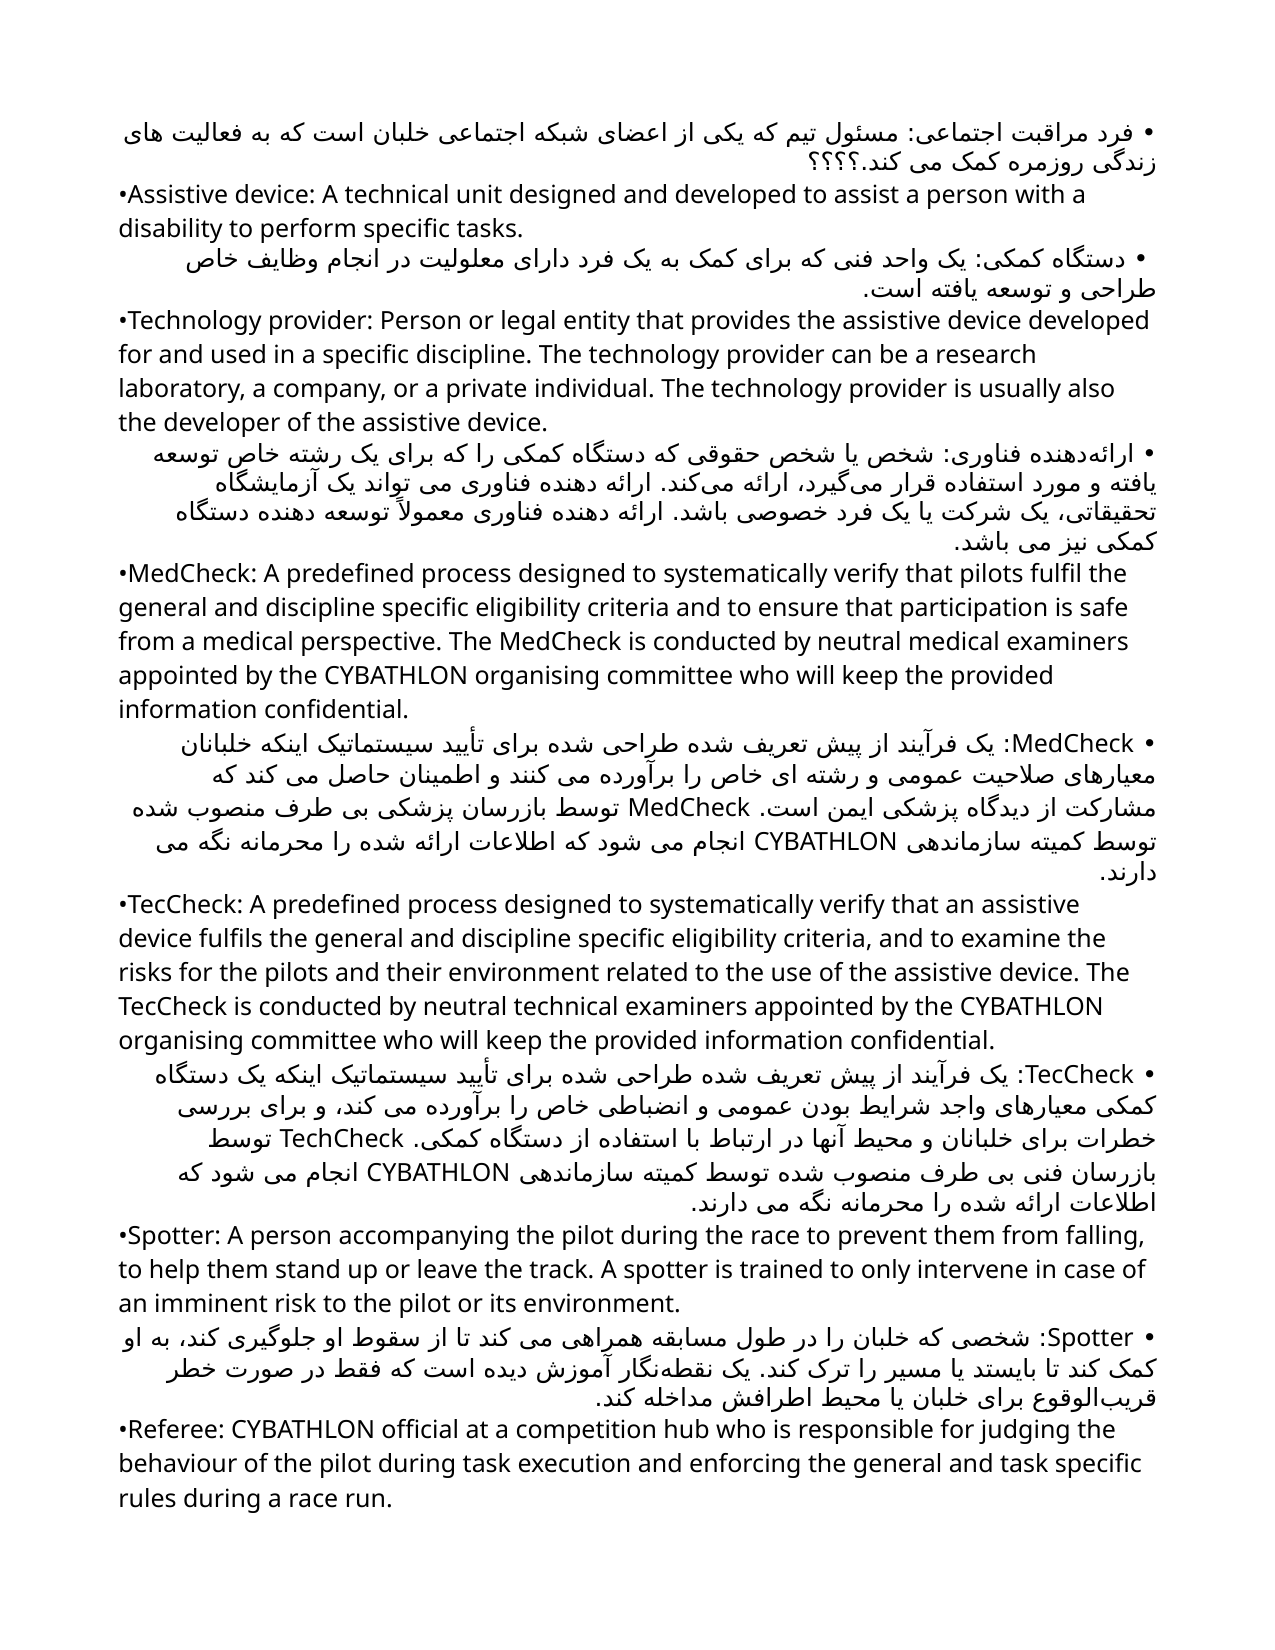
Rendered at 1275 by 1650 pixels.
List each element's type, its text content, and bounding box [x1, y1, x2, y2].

text • دستگاه کمکی: یک واحد فنی که برای کمک به یک فرد دارای معلولیت در انجام وظایف خاص طراحی و توسعه یافته است. [118, 244, 1157, 303]
text •Referee: CYBATHLON official at a competition hub who is responsible for judging the behaviour of the pilot during task execution and enforcing the general and task specific rules during a race run. [118, 1412, 1157, 1514]
text • فرد مراقبت اجتماعی: مسئول تیم که یکی از اعضای شبکه اجتماعی خلبان است که به فعالیت های زندگی روزمره کمک می کند.؟؟؟؟ [118, 118, 1157, 176]
text • ارائه‌دهنده فناوری: شخص یا شخص حقوقی که دستگاه کمکی را که برای یک رشته خاص توسعه یافته و مورد استفاده قرار می‌گیرد، ارائه می‌کند. ارائه دهنده فناوری می تواند یک آزمایشگاه تحقیقاتی، یک شرکت یا یک فرد خصوصی باشد. ارائه دهنده فناوری معمولاً توسعه دهنده دستگاه کمکی نیز می باشد. [118, 439, 1157, 556]
text • Spotter: شخصی که خلبان را در طول مسابقه همراهی می کند تا از سقوط او جلوگیری کند، به او کمک کند تا بایستد یا مسیر را ترک کند. یک نقطه‌نگار آموزش دیده است که فقط در صورت خطر قریب‌الوقوع برای خلبان یا محیط اطرافش مداخله کند. [118, 1320, 1157, 1412]
text •MedCheck: A predefined process designed to systematically verify that pilots fulfil the general and discipline specific eligibility criteria and to ensure that participation is safe from a medical perspective. The MedCheck is conducted by neutral medical examiners appointed by the CYBATHLON organising committee who will keep the provided information confidential. [118, 556, 1157, 726]
text •Technology provider: Person or legal entity that provides the assistive device developed for and used in a specific discipline. The technology provider can be a research laboratory, a company, or a private individual. The technology provider is usually also the developer of the assistive device. [118, 303, 1157, 439]
text •TecCheck: A predefined process designed to systematically verify that an assistive device fulfils the general and discipline specific eligibility criteria, and to examine the risks for the pilots and their environment related to the use of the assistive device. The TecCheck is conducted by neutral technical examiners appointed by the CYBATHLON organising committee who will keep the provided information confidential. [118, 887, 1157, 1057]
text • TecCheck: یک فرآیند از پیش تعریف شده طراحی شده برای تأیید سیستماتیک اینکه یک دستگاه کمکی معیارهای واجد شرایط بودن عمومی و انضباطی خاص را برآورده می کند، و برای بررسی خطرات برای خلبانان و محیط آنها در ارتباط با استفاده از دستگاه کمکی. TechCheck توسط بازرسان فنی بی طرف منصوب شده توسط کمیته سازماندهی CYBATHLON انجام می شود که اطلاعات ارائه شده را محرمانه نگه می دارند. [118, 1057, 1157, 1217]
text •Spotter: A person accompanying the pilot during the race to prevent them from falling, to help them stand up or leave the track. A spotter is trained to only intervene in case of an imminent risk to the pilot or its environment. [118, 1217, 1157, 1320]
text •Assistive device: A technical unit designed and developed to assist a person with a disability to perform specific tasks. [118, 176, 1157, 244]
text • MedCheck: یک فرآیند از پیش تعریف شده طراحی شده برای تأیید سیستماتیک اینکه خلبانان معیارهای صلاحیت عمومی و رشته ای خاص را برآورده می کنند و اطمینان حاصل می کند که مشارکت از دیدگاه پزشکی ایمن است. MedCheck توسط بازرسان پزشکی بی طرف منصوب شده توسط کمیته سازماندهی CYBATHLON انجام می شود که اطلاعات ارائه شده را محرمانه نگه می دارند. [118, 726, 1157, 887]
